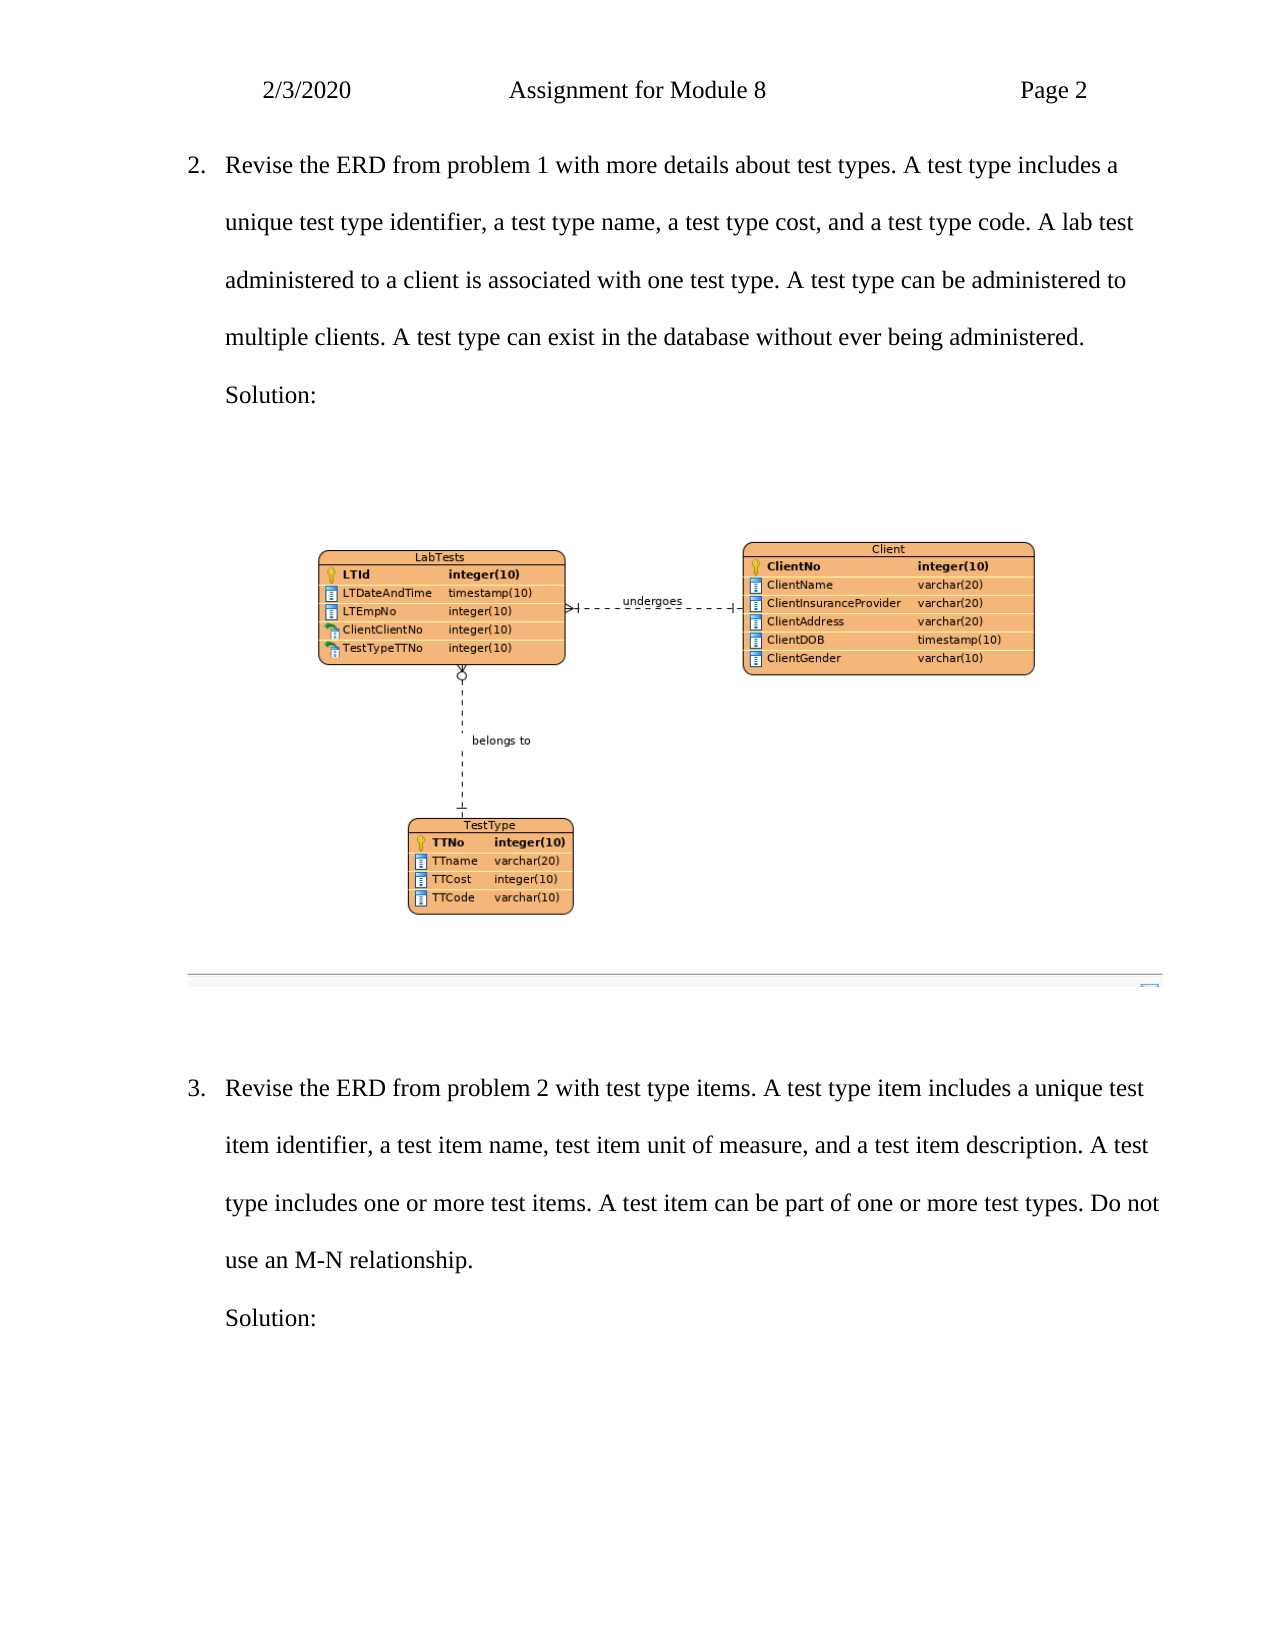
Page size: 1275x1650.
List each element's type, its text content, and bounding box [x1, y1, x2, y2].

list Solution: [187, 1303, 1162, 1331]
list Revise the ERD from problem 2 with test type items. A test type item includes a unique test item identifier, a test item name, test item unit of measure, and a test item description. A test type includes one or more test items. A test item can be part of one or more test types. Do not use an M-N relationship. [187, 1073, 1162, 1274]
list Revise the ERD from problem 1 with more details about test types. A test type includes a unique test type identifier, a test type name, a test type cost, and a test type code. A lab test administered to a client is associated with one test type. A test type can be administered to multiple clients. A test type can exist in the database without ever being administered. [187, 150, 1162, 351]
picture [187, 437, 1163, 987]
list Solution: [187, 380, 1162, 409]
